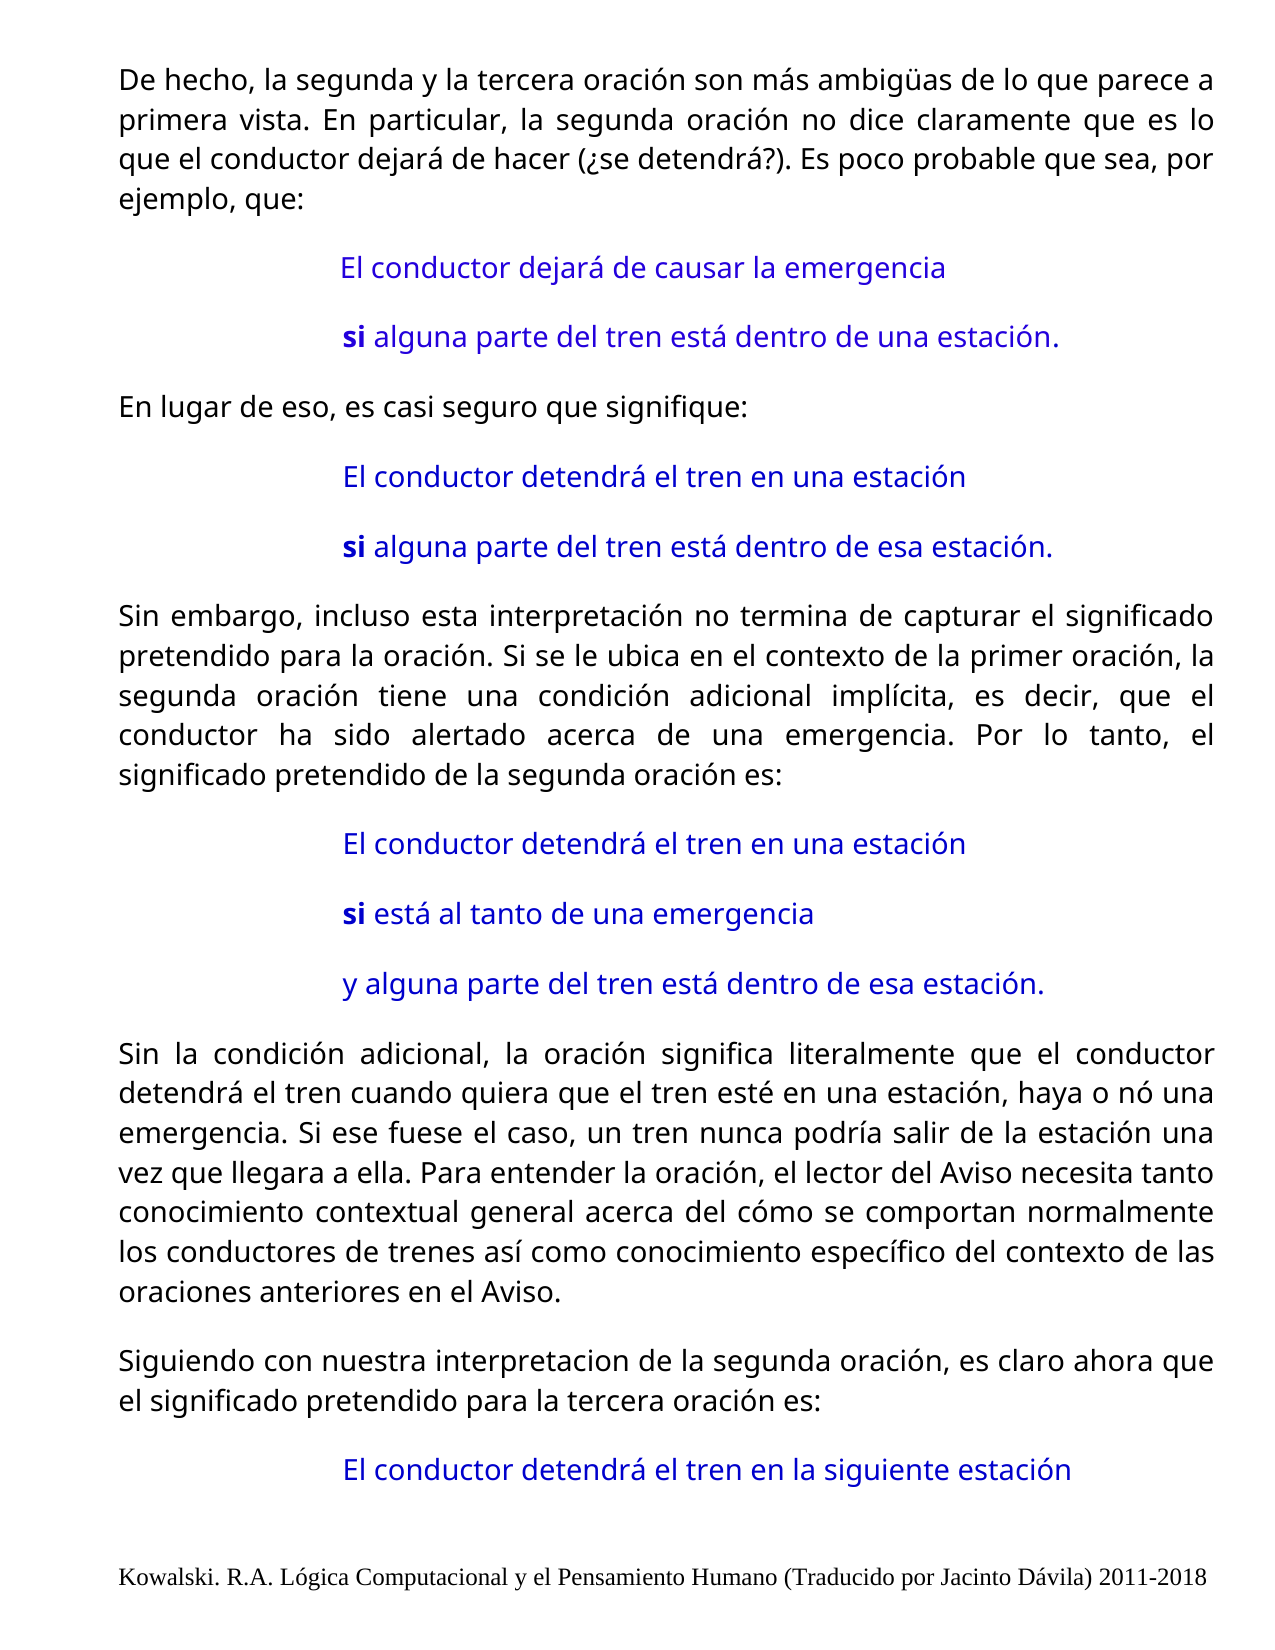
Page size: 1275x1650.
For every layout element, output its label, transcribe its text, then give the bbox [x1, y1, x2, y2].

text Sin embargo, incluso esta interpretación no termina de capturar el significado pretendido para la oración. Si se le ubica en el contexto de la primer oración, la segunda oración tiene una condición adicional implícita, es decir, que el conductor ha sido alertado acerca de una emergencia. Por lo tanto, el significado pretendido de la segunda oración es: [118, 596, 1216, 794]
text si alguna parte del tren está dentro de una estación. [342, 316, 1216, 356]
text El conductor dejará de causar la emergencia [339, 247, 1216, 287]
text si alguna parte del tren está dentro de esa estación. [342, 526, 1216, 566]
text si está al tanto de una emergencia [342, 893, 1216, 933]
text Siguiendo con nuestra interpretacion de la segunda oración, es claro ahora que el significado pretendido para la tercera oración es: [118, 1340, 1216, 1419]
text El conductor detendrá el tren en una estación [342, 456, 1216, 496]
text y alguna parte del tren está dentro de esa estación. [342, 963, 1216, 1003]
text De hecho, la segunda y la tercera oración son más ambigüas de lo que parece a primera vista. En particular, la segunda oración no dice claramente que es lo que el conductor dejará de hacer (¿se detendrá?). Es poco probable que sea, por ejemplo, que: [118, 59, 1216, 218]
text El conductor detendrá el tren en la siguiente estación [342, 1449, 1216, 1489]
text El conductor detendrá el tren en una estación [342, 823, 1216, 863]
text En lugar de eso, es casi seguro que signifique: [118, 386, 1216, 426]
text Sin la condición adicional, la oración significa literalmente que el conductor detendrá el tren cuando quiera que el tren esté en una estación, haya o nó una emergencia. Si ese fuese el caso, un tren nunca podría salir de la estación una vez que llegara a ella. Para entender la oración, el lector del Aviso necesita tanto conocimiento contextual general acerca del cómo se comportan normalmente los conductores de trenes así como conocimiento específico del contexto de las oraciones anteriores en el Aviso. [118, 1033, 1216, 1311]
